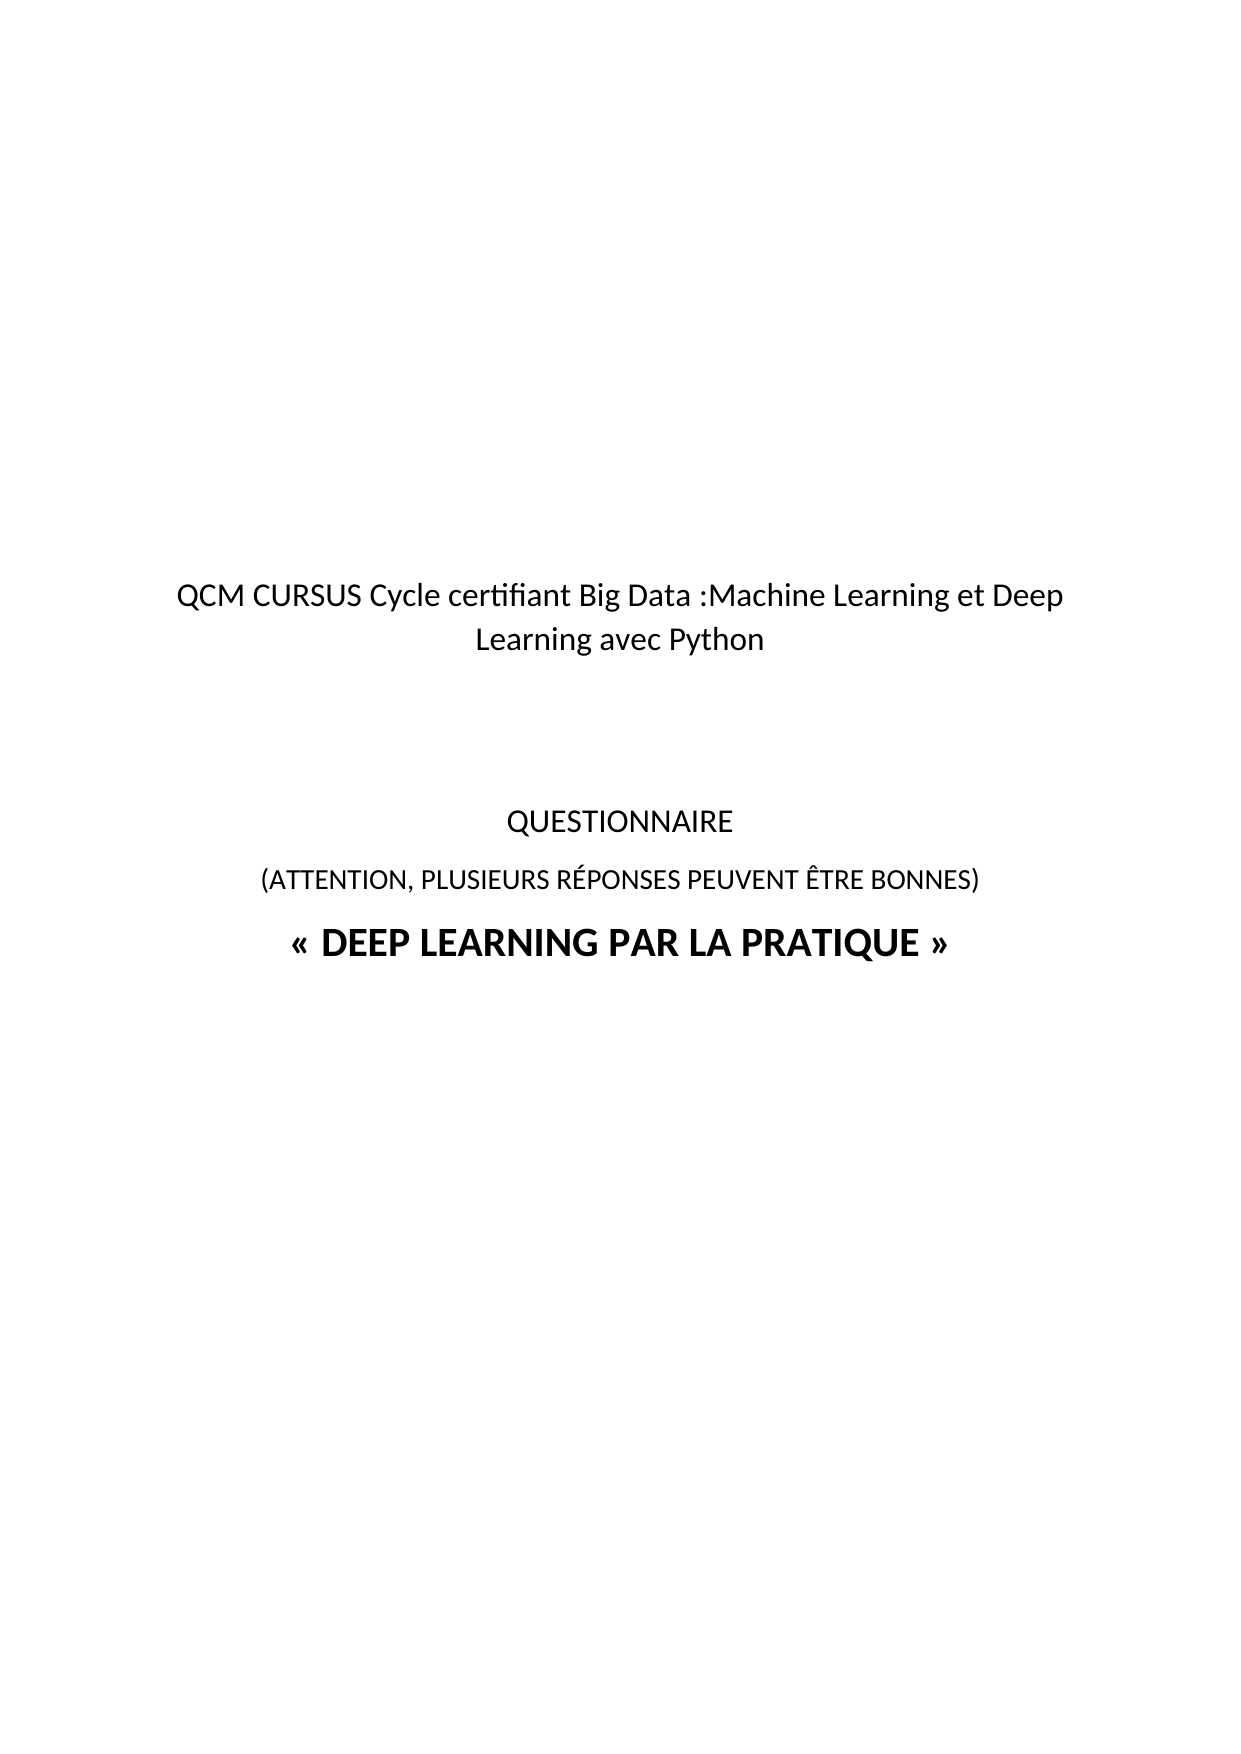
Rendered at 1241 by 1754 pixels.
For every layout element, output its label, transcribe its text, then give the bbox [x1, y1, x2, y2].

text QCM CURSUS Cycle certifiant Big Data :Machine Learning et Deep Learning avec Python [150, 574, 1090, 659]
text Questionnaire [150, 800, 1090, 841]
text (Attention, PLUSIEURS RÉPONSES PEUVENT ÊTRE BONNES) [150, 861, 1090, 896]
text « Deep learning par la pratique » [150, 916, 1090, 967]
